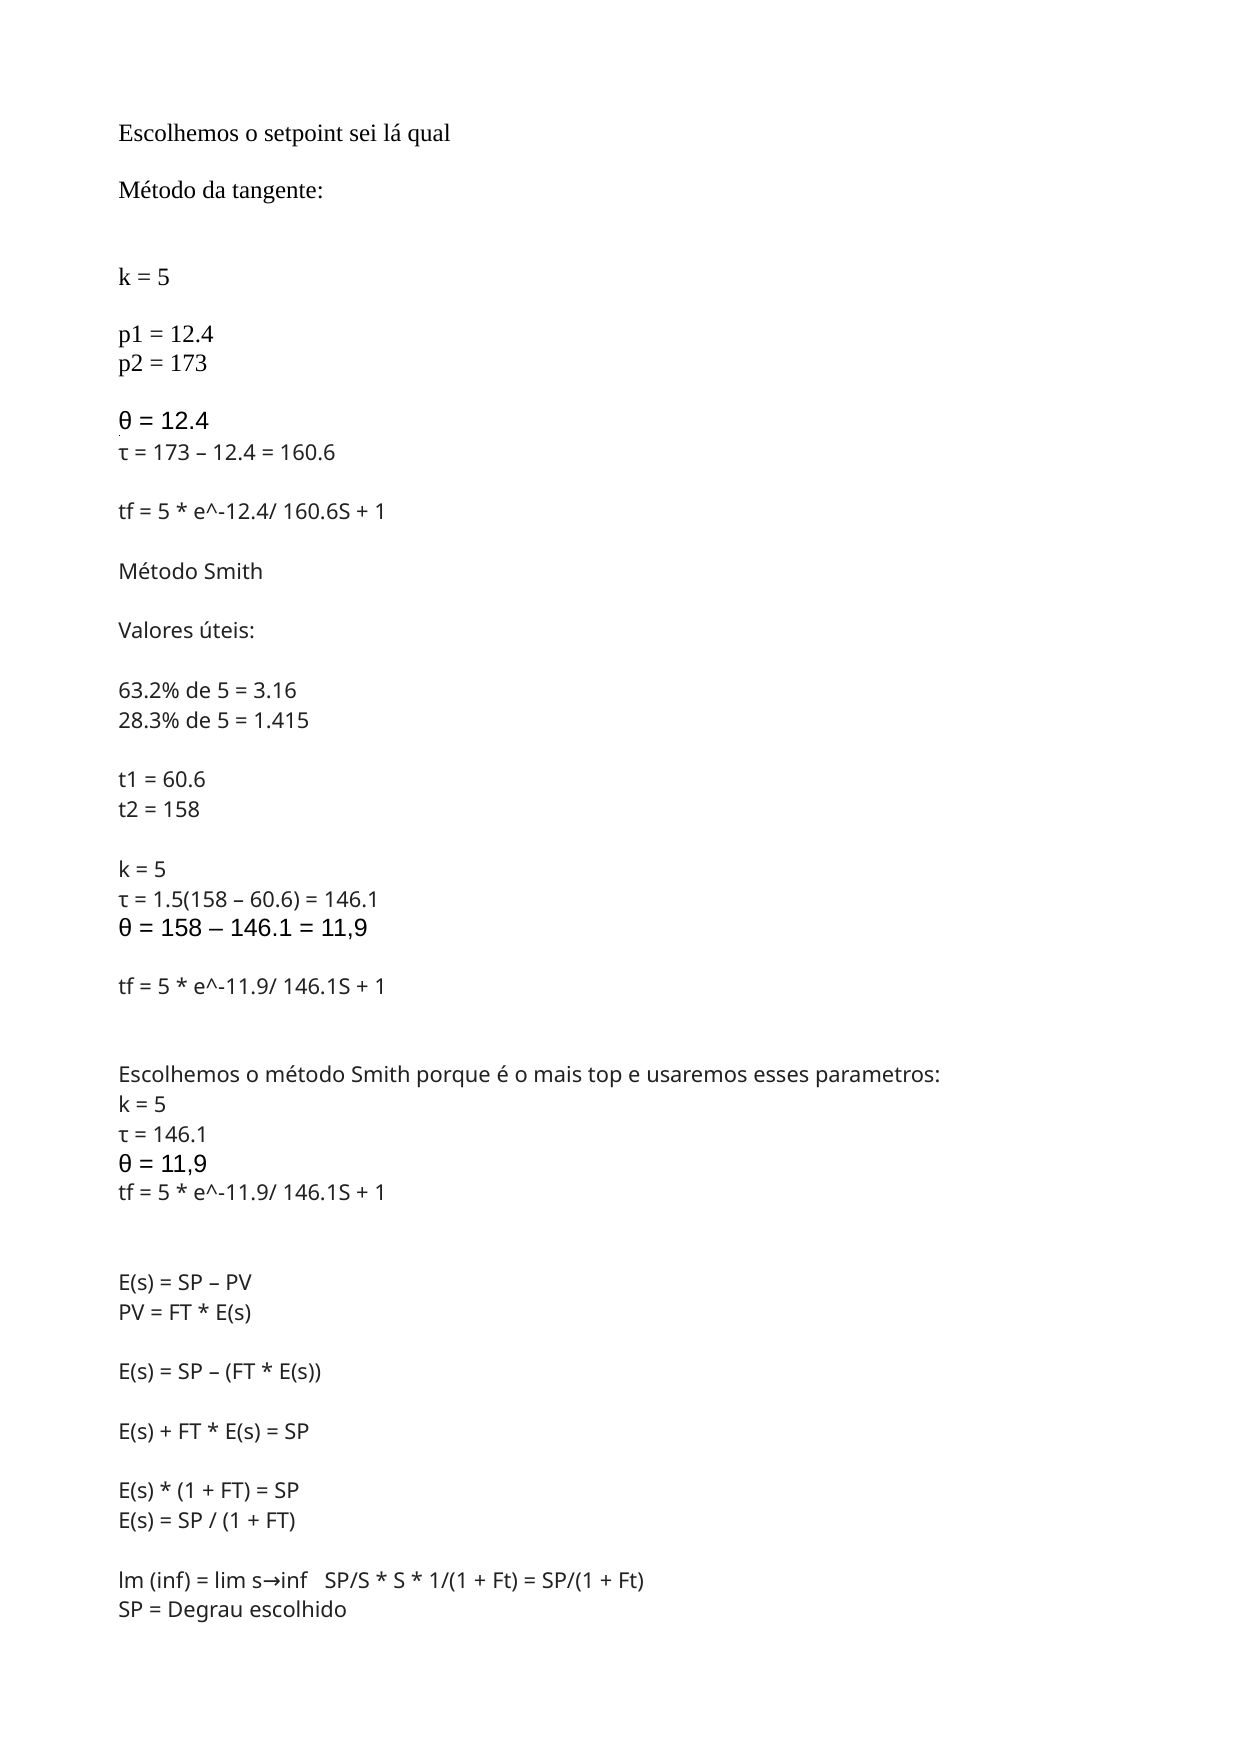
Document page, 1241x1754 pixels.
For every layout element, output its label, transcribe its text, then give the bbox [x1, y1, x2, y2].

text Escolhemos o setpoint sei lá qual [118, 118, 1122, 147]
text θ = 11,9 [118, 1149, 1122, 1177]
text Valores úteis: [118, 616, 1122, 645]
text tf = 5 * e^-12.4/ 160.6S + 1 [118, 496, 1122, 526]
text E(s) = SP – (FT * E(s)) [118, 1356, 1122, 1386]
text lm (inf) = lim s→inf SP/S * S * 1/(1 + Ft) = SP/(1 + Ft) [118, 1565, 1122, 1594]
text E(s) + FT * E(s) = SP [118, 1416, 1122, 1446]
text k = 5 [118, 854, 1122, 884]
text tf = 5 * e^-11.9/ 146.1S + 1 [118, 971, 1122, 1001]
text Método Smith [118, 556, 1122, 586]
text τ = 1.5(158 – 60.6) = 146.1 [118, 884, 1122, 913]
text 28.3% de 5 = 1.415 [118, 705, 1122, 735]
text θ = 158 – 146.1 = 11,9 [118, 913, 1122, 942]
text tf = 5 * e^-11.9/ 146.1S + 1 [118, 1177, 1122, 1207]
text θ = 12.4 [118, 406, 1122, 434]
text k = 5 [118, 1089, 1122, 1119]
text 63.2% de 5 = 3.16 [118, 675, 1122, 705]
text τ = 146.1 [118, 1119, 1122, 1149]
text k = 5 [118, 262, 1122, 291]
text Escolhemos o método Smith porque é o mais top e usaremos esses parametros: [118, 1059, 1122, 1089]
text E(s) * (1 + FT) = SP [118, 1475, 1122, 1505]
text Método da tangente: [118, 176, 1122, 204]
text SP = Degrau escolhido [118, 1594, 1122, 1624]
text t1 = 60.6 [118, 764, 1122, 794]
text p1 = 12.4 [118, 319, 1122, 348]
text E(s) = SP / (1 + FT) [118, 1505, 1122, 1535]
text E(s) = SP – PV [118, 1267, 1122, 1297]
text p2 = 173 [118, 348, 1122, 377]
text τ = 173 – 12.4 = 160.6 [118, 437, 1122, 467]
text t2 = 158 [118, 794, 1122, 824]
text PV = FT * E(s) [118, 1297, 1122, 1326]
